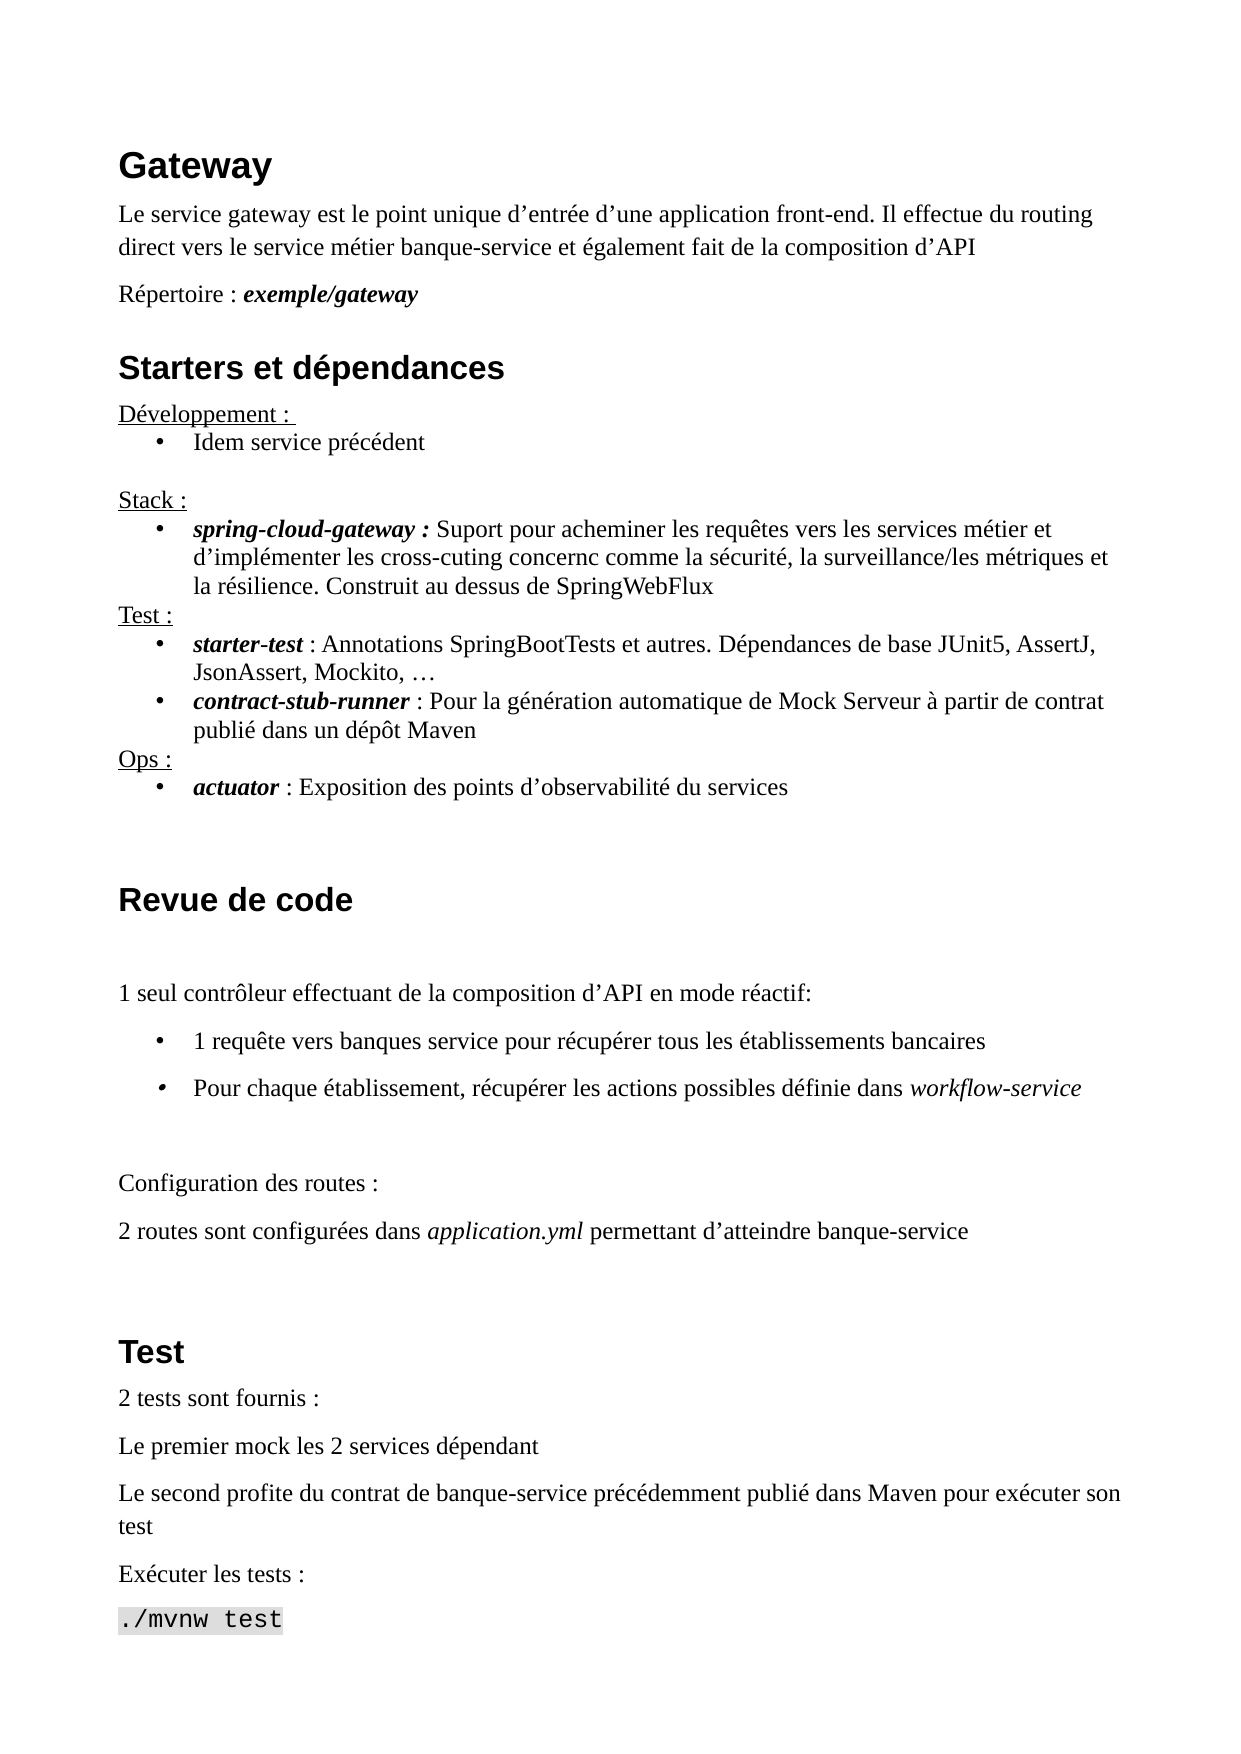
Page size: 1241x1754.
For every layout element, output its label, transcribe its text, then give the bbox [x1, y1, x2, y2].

text Le service gateway est le point unique d’entrée d’une application front-end. Il effectue du routing direct vers le service métier banque-service et également fait de la composition d’API [118, 199, 1122, 261]
text Le premier mock les 2 services dépendant [118, 1431, 1122, 1459]
subtitle Gateway [118, 143, 1122, 186]
list actuator : Exposition des points d’observabilité du services [156, 772, 1122, 801]
text Exécuter les tests : [118, 1559, 1122, 1588]
list Pour chaque établissement, récupérer les actions possibles définie dans workflow-service [156, 1073, 1122, 1102]
subtitle Revue de code [118, 879, 1122, 918]
text Répertoire : exemple/gateway [118, 279, 1122, 308]
list contract-stub-runner : Pour la génération automatique de Mock Serveur à partir de contrat publié dans un dépôt Maven [156, 686, 1122, 744]
text Test : [118, 600, 1122, 629]
subtitle Test [118, 1332, 1122, 1371]
text Configuration des routes : [118, 1168, 1122, 1197]
text Le second profite du contrat de banque-service précédemment publié dans Maven pour exécuter son test [118, 1478, 1122, 1540]
list spring-cloud-gateway : Suport pour acheminer les requêtes vers les services métier et d’implémenter les cross-cuting concernc comme la sécurité, la surveillance/les métriques et la résilience. Construit au dessus de SpringWebFlux [156, 514, 1122, 600]
text 2 routes sont configurées dans application.yml permettant d’atteindre banque-service [118, 1216, 1122, 1245]
text 2 tests sont fournis : [118, 1383, 1122, 1412]
text Ops : [118, 744, 1122, 772]
list 1 requête vers banques service pour récupérer tous les établissements bancaires [156, 1026, 1122, 1054]
list Idem service précédent [156, 427, 1122, 456]
text 1 seul contrôleur effectuant de la composition d’API en mode réactif: [118, 978, 1122, 1007]
text ./mvnw test [283, 1607, 1122, 1635]
list starter-test : Annotations SpringBootTests et autres. Dépendances de base JUnit5, AssertJ, JsonAssert, Mockito, … [156, 629, 1122, 686]
subtitle Starters et dépendances [118, 348, 1122, 386]
text Développement : [118, 399, 1122, 427]
text Stack : [118, 485, 1122, 514]
